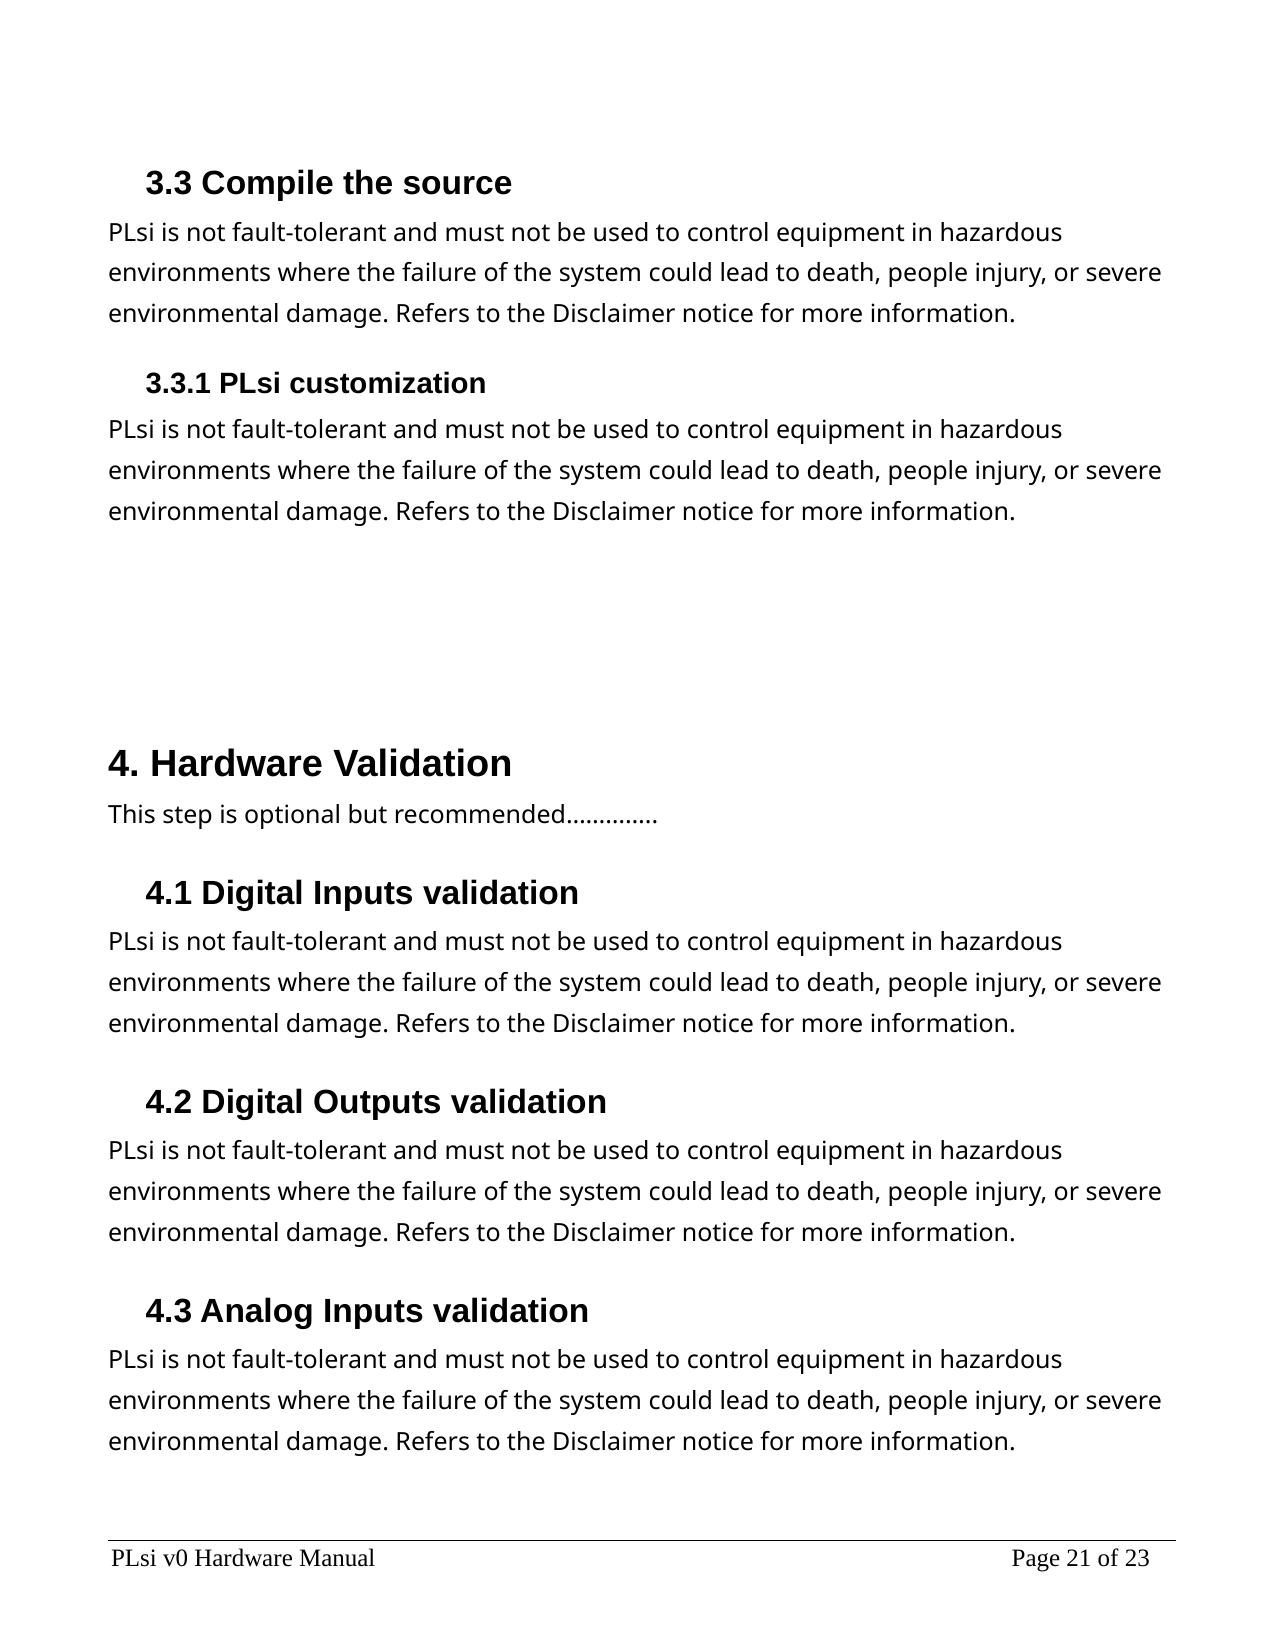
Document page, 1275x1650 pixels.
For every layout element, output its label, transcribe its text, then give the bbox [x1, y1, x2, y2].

text PLsi is not fault-tolerant and must not be used to control equipment in hazardous environments where the failure of the system could lead to death, people injury, or severe environmental damage. Refers to the Disclaimer notice for more information. [108, 924, 1176, 1040]
text PLsi is not fault-tolerant and must not be used to control equipment in hazardous environments where the failure of the system could lead to death, people injury, or severe environmental damage. Refers to the Disclaimer notice for more information. [108, 1133, 1176, 1249]
text PLsi is not fault-tolerant and must not be used to control equipment in hazardous environments where the failure of the system could lead to death, people injury, or severe environmental damage. Refers to the Disclaimer notice for more information. [108, 214, 1176, 330]
subtitle 4.3 Analog Inputs validation [145, 1291, 1176, 1329]
text This step is optional but recommended………….. [108, 797, 1176, 831]
subtitle 4.1 Digital Inputs validation [145, 873, 1176, 911]
subtitle 3.3.1 PLsi customization [145, 366, 1176, 399]
text PLsi is not fault-tolerant and must not be used to control equipment in hazardous environments where the failure of the system could lead to death, people injury, or severe environmental damage. Refers to the Disclaimer notice for more information. [108, 412, 1176, 528]
subtitle 4.2 Digital Outputs validation [145, 1082, 1176, 1121]
subtitle 4. Hardware Validation [108, 740, 1176, 784]
subtitle 3.3 Compile the source [145, 163, 1176, 202]
text PLsi is not fault-tolerant and must not be used to control equipment in hazardous environments where the failure of the system could lead to death, people injury, or severe environmental damage. Refers to the Disclaimer notice for more information. [108, 1342, 1176, 1458]
